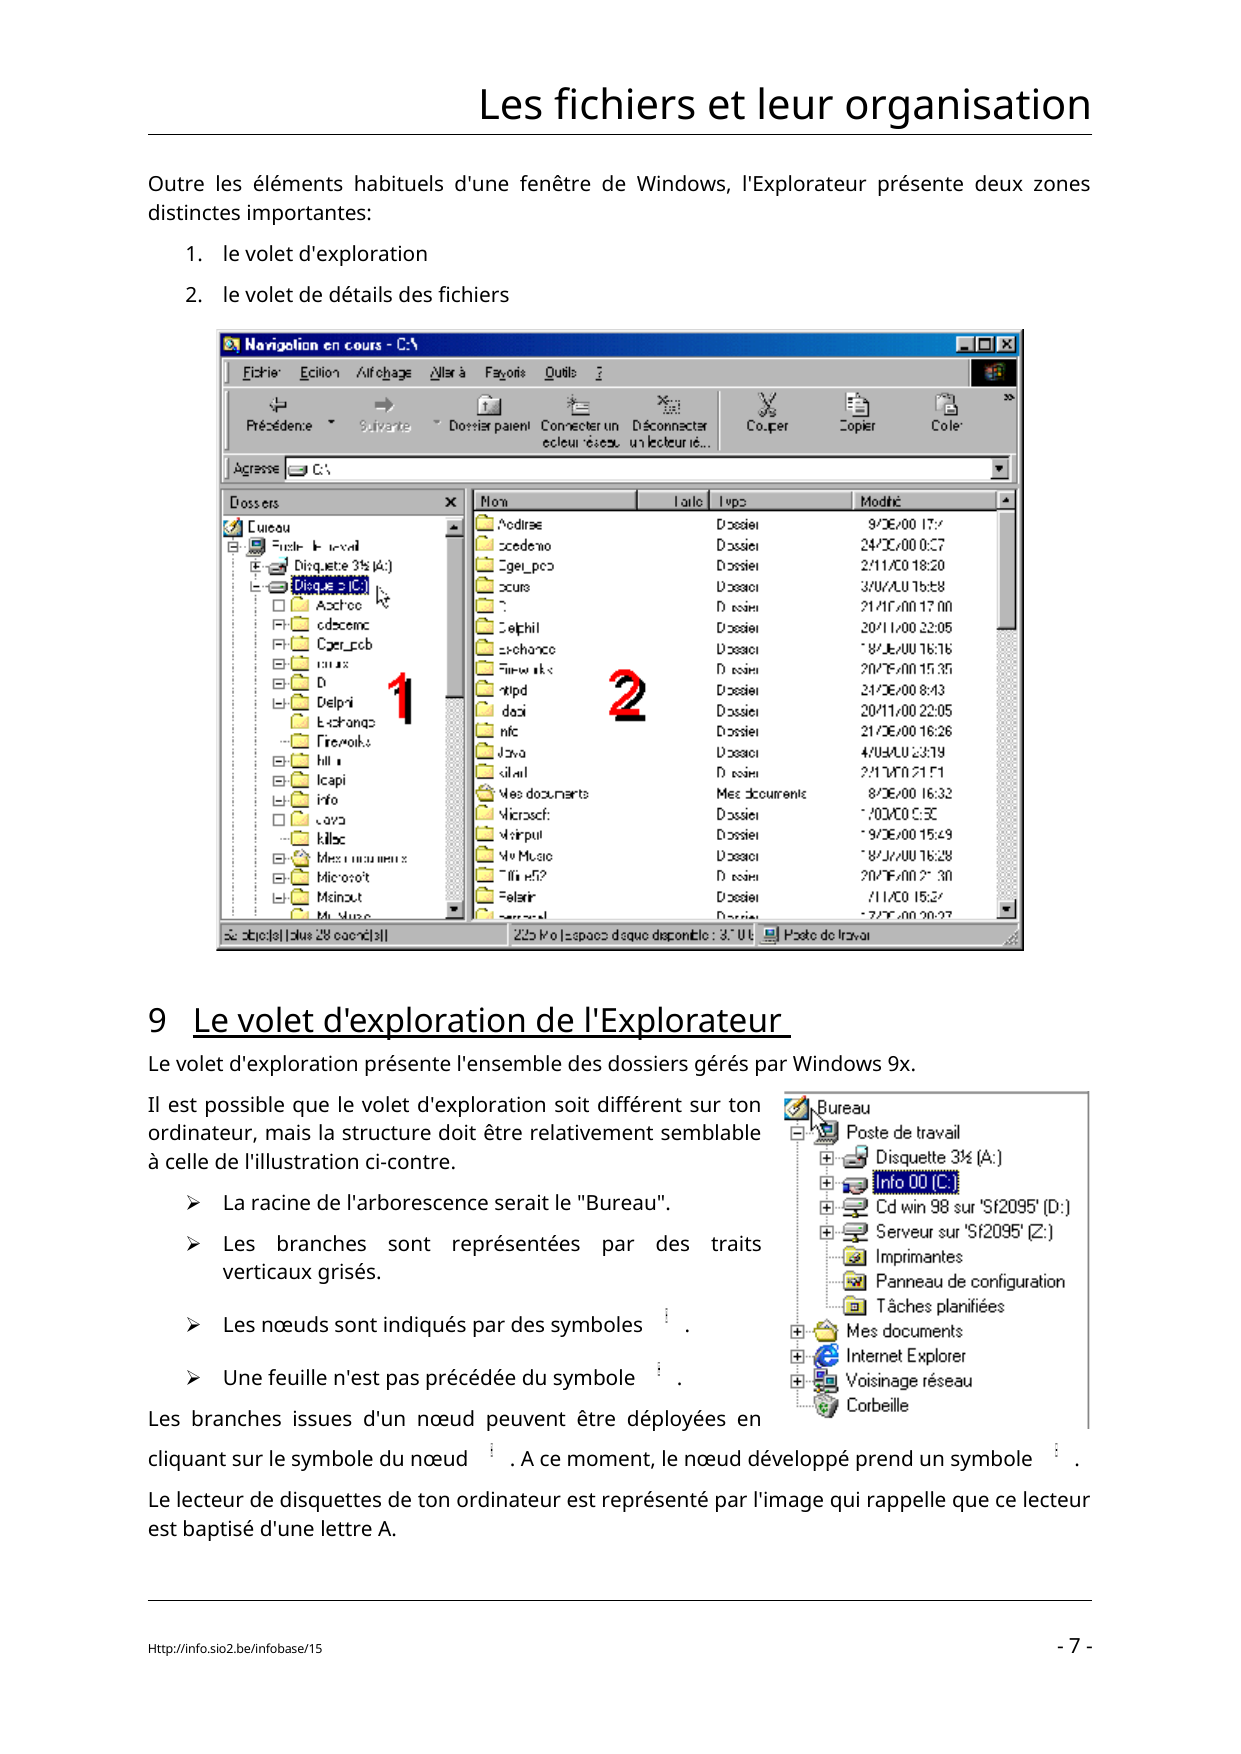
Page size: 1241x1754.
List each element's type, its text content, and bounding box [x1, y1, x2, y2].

list Les branches sont représentées par des traits verticaux grisés. [185, 1229, 781, 1286]
text Les branches issues d'un nœud peuvent être déployées en cliquant sur le symbole du nœud . A ce moment, le nœud développé prend un symbole . [148, 1404, 1092, 1473]
list La racine de l'arborescence serait le "Bureau". [185, 1188, 781, 1216]
text Le volet d'exploration présente l'ensemble des dossiers gérés par Windows 9x. [148, 1049, 1092, 1077]
text Le lecteur de disquettes de ton ordinateur est représenté par l'image qui rappelle que ce lecteur est baptisé d'une lettre A. [148, 1486, 1092, 1542]
text Outre les éléments habituels d'une fenêtre de Windows, l'Explorateur présente deux zones distinctes importantes: [148, 169, 1092, 226]
list Les nœuds sont indiqués par des symboles . [185, 1298, 781, 1338]
list le volet de détails des fichiers [185, 280, 1092, 308]
list Une feuille n'est pas précédée du symbole . [185, 1351, 781, 1392]
list le volet d'exploration [185, 239, 1092, 267]
text Il est possible que le volet d'exploration soit différent sur ton ordinateur, mais la structure doit être relativement semblable à celle de l'illustration ci-contre. [148, 1090, 1092, 1431]
subtitle Le volet d'exploration de l'Explorateur [148, 997, 1092, 1043]
picture [783, 1091, 1091, 1429]
picture [216, 329, 1024, 951]
